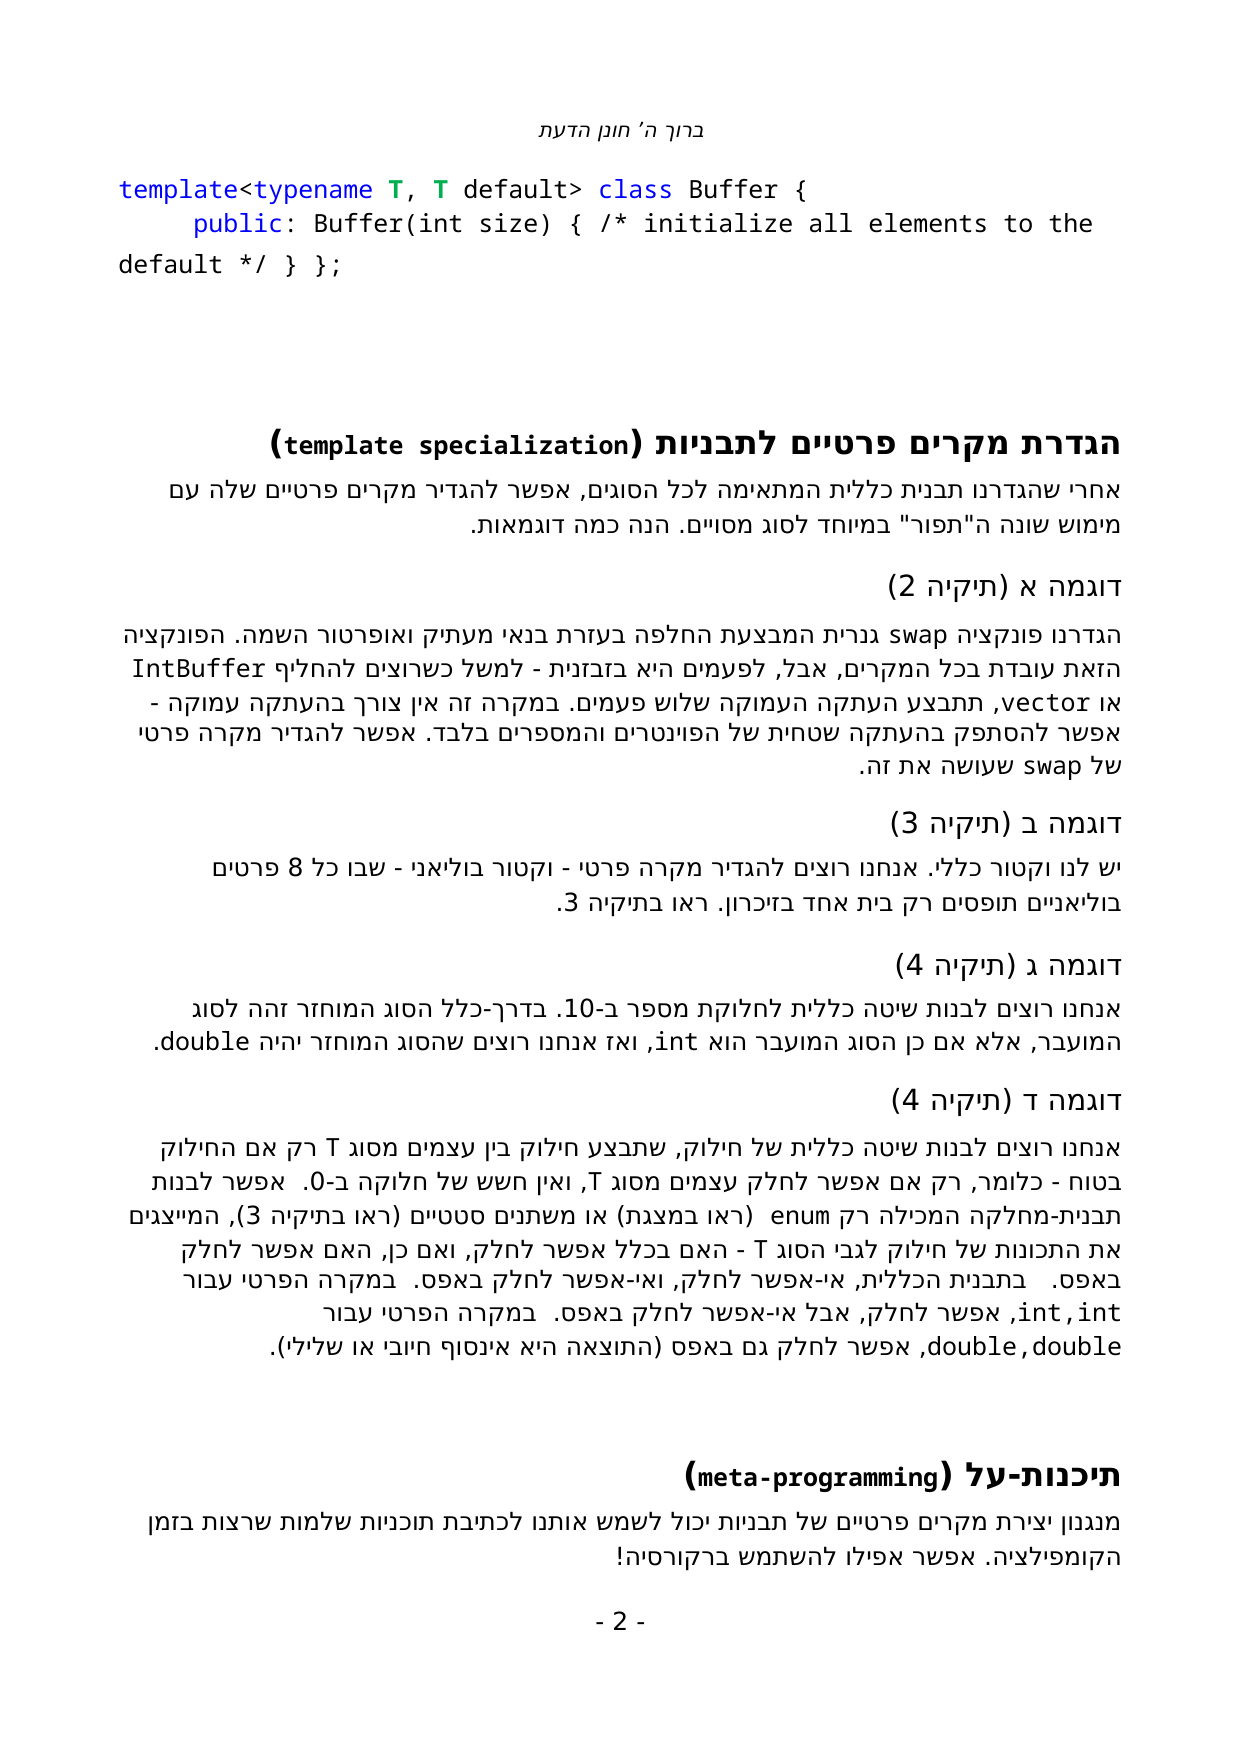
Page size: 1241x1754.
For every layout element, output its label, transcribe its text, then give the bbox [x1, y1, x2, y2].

subtitle דוגמה א (תיקיה 2) [118, 570, 1122, 604]
text אנחנו רוצים לבנות שיטה כללית של חילוק, שתבצע חילוק בין עצמים מסוג T רק אם החילוק בטוח - כלומר, רק אם אפשר לחלק עצמים מסוג T, ואין חשש של חלוקה ב-0. אפשר לבנות תבנית-מחלקה המכילה רק enum (ראו במצגת) או משתנים סטטיים (ראו בתיקיה 3), המייצגים את התכונות של חילוק לגבי הסוג T - האם בכלל אפשר לחלק, ואם כן, האם אפשר לחלק באפס. בתבנית הכללית, אי-אפשר לחלק, ואי-אפשר לחלק באפס. במקרה הפרטי עבור int,int, אפשר לחלק, אבל אי-אפשר לחלק באפס. במקרה הפרטי עבור double,double, אפשר לחלק גם באפס (התוצאה היא אינסוף חיובי או שלילי). [118, 1129, 1122, 1363]
subtitle דוגמה ב (תיקיה 3) [118, 807, 1122, 841]
subtitle דוגמה ד (תיקיה 4) [118, 1083, 1122, 1117]
text public: Buffer(int size) { /* initialize all elements to the default */ } }; [118, 206, 1122, 281]
text אנחנו רוצים לבנות שיטה כללית לחלוקת מספר ב-10. בדרך-כלל הסוג המוחזר זהה לסוג המועבר, אלא אם כן הסוג המועבר הוא int, ואז אנחנו רוצים שהסוג המוחזר יהיה double. [118, 994, 1122, 1058]
subtitle תיכנות-על (meta-programming) [118, 1456, 1122, 1495]
subtitle הגדרת מקרים פרטיים לתבניות (template specialization) [118, 423, 1122, 462]
text מנגנון יצירת מקרים פרטיים של תבניות יכול לשמש אותנו לכתיבת תוכניות שלמות שרצות בזמן הקומפילציה. אפשר אפילו להשתמש ברקורסיה! [118, 1507, 1122, 1571]
text הגדרנו פונקציה swap גנרית המבצעת החלפה בעזרת בנאי מעתיק ואופרטור השמה. הפונקציה הזאת עובדת בכל המקרים, אבל, לפעמים היא בזבזנית - למשל כשרוצים להחליף IntBuffer או vector, תתבצע העתקה העמוקה שלוש פעמים. במקרה זה אין צורך בהעתקה עמוקה - אפשר להסתפק בהעתקה שטחית של הפוינטרים והמספרים בלבד. אפשר להגדיר מקרה פרטי של swap שעושה את זה. [118, 616, 1122, 782]
text template<typename T, T default> class Buffer { [118, 172, 1122, 206]
subtitle דוגמה ג (תיקיה 4) [118, 948, 1122, 982]
text יש לנו וקטור כללי. אנחנו רוצים להגדיר מקרה פרטי - וקטור בוליאני - שבו כל 8 פרטים בוליאניים תופסים רק בית אחד בזיכרון. ראו בתיקיה 3. [118, 853, 1122, 917]
text אחרי שהגדרנו תבנית כללית המתאימה לכל הסוגים, אפשר להגדיר מקרים פרטיים שלה עם מימוש שונה ה"תפור" במיוחד לסוג מסויים. הנה כמה דוגמאות. [118, 475, 1122, 539]
